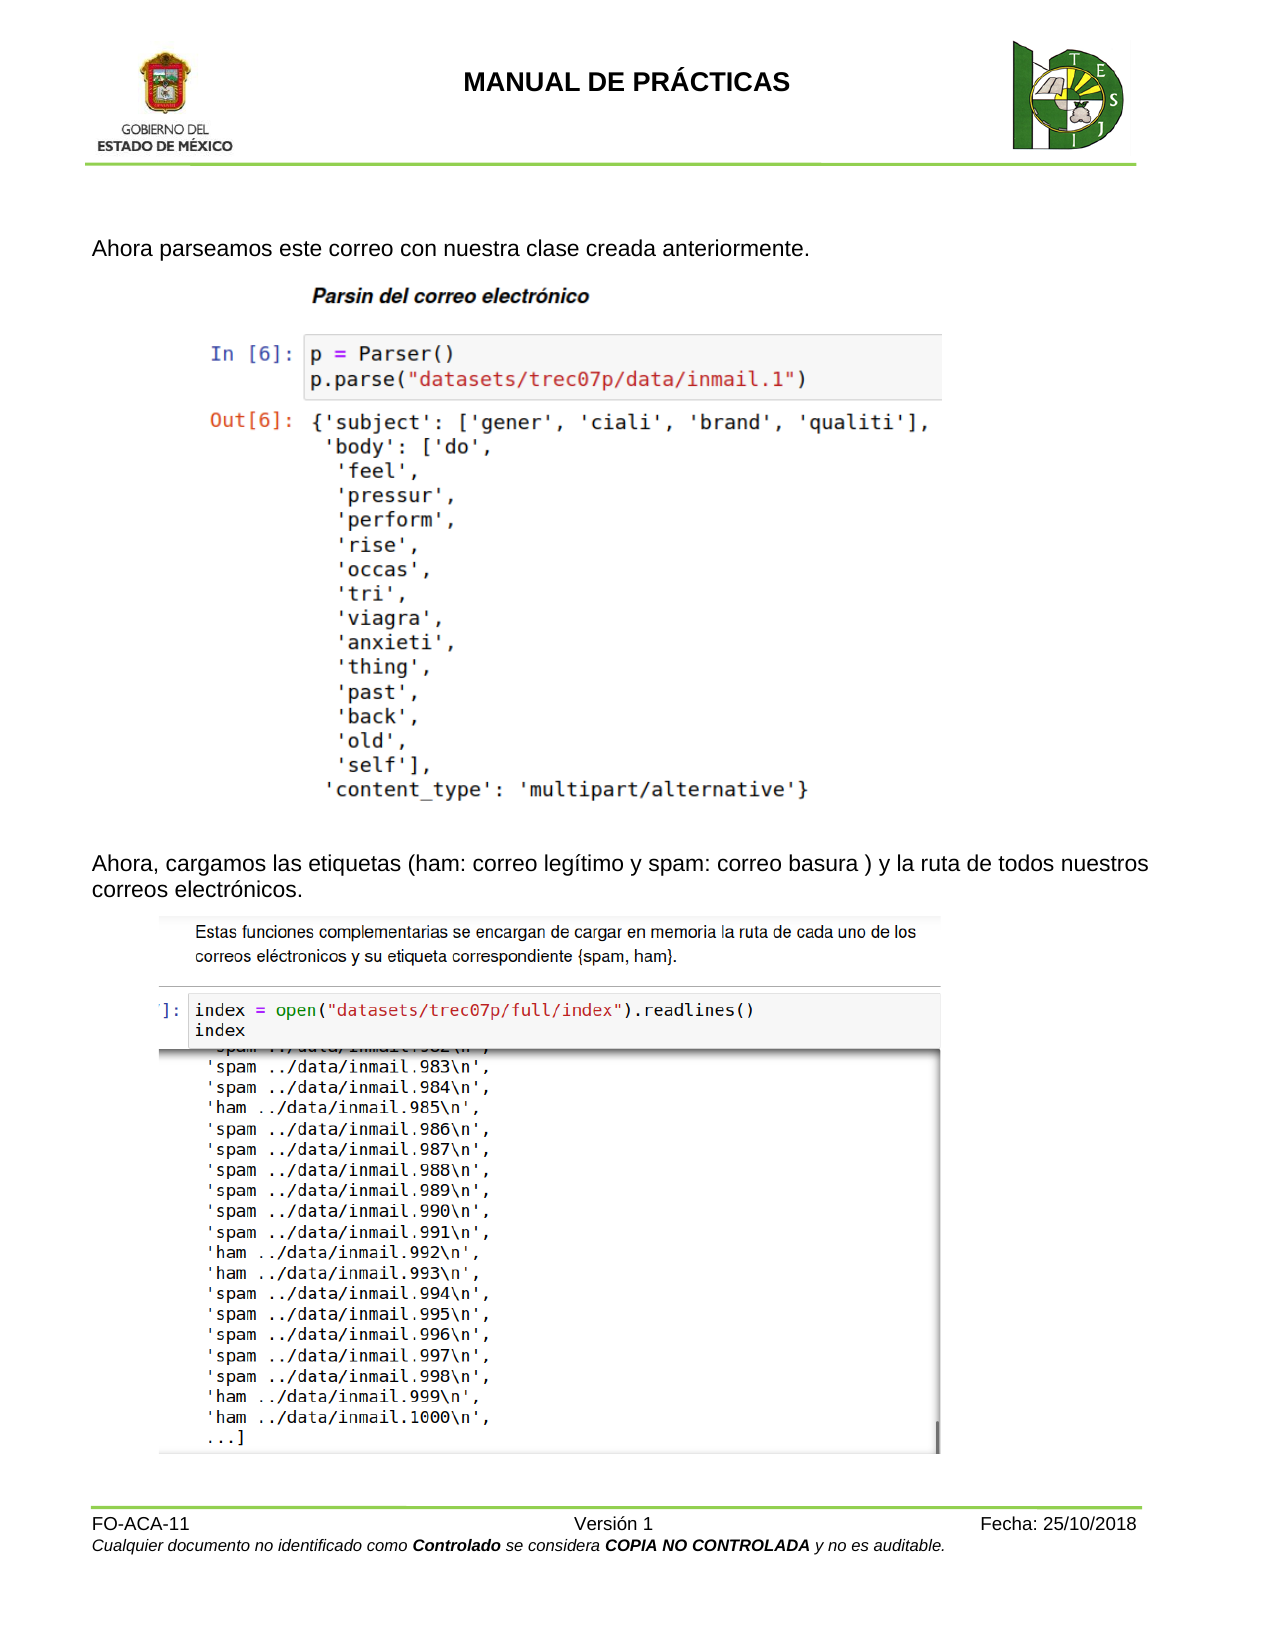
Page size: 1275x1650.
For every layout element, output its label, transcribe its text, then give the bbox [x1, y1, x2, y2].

picture [181, 270, 942, 824]
text Ahora parseamos este correo con nuestra clase creada anteriormente. [92, 235, 1177, 850]
picture [158, 916, 941, 1454]
picture [1012, 40, 1130, 156]
picture [89, 41, 235, 160]
text Ahora, cargamos las etiquetas (ham: correo legítimo y spam: correo basura ) y la ruta de todos nuestros correos electrónicos. [92, 850, 1177, 1479]
